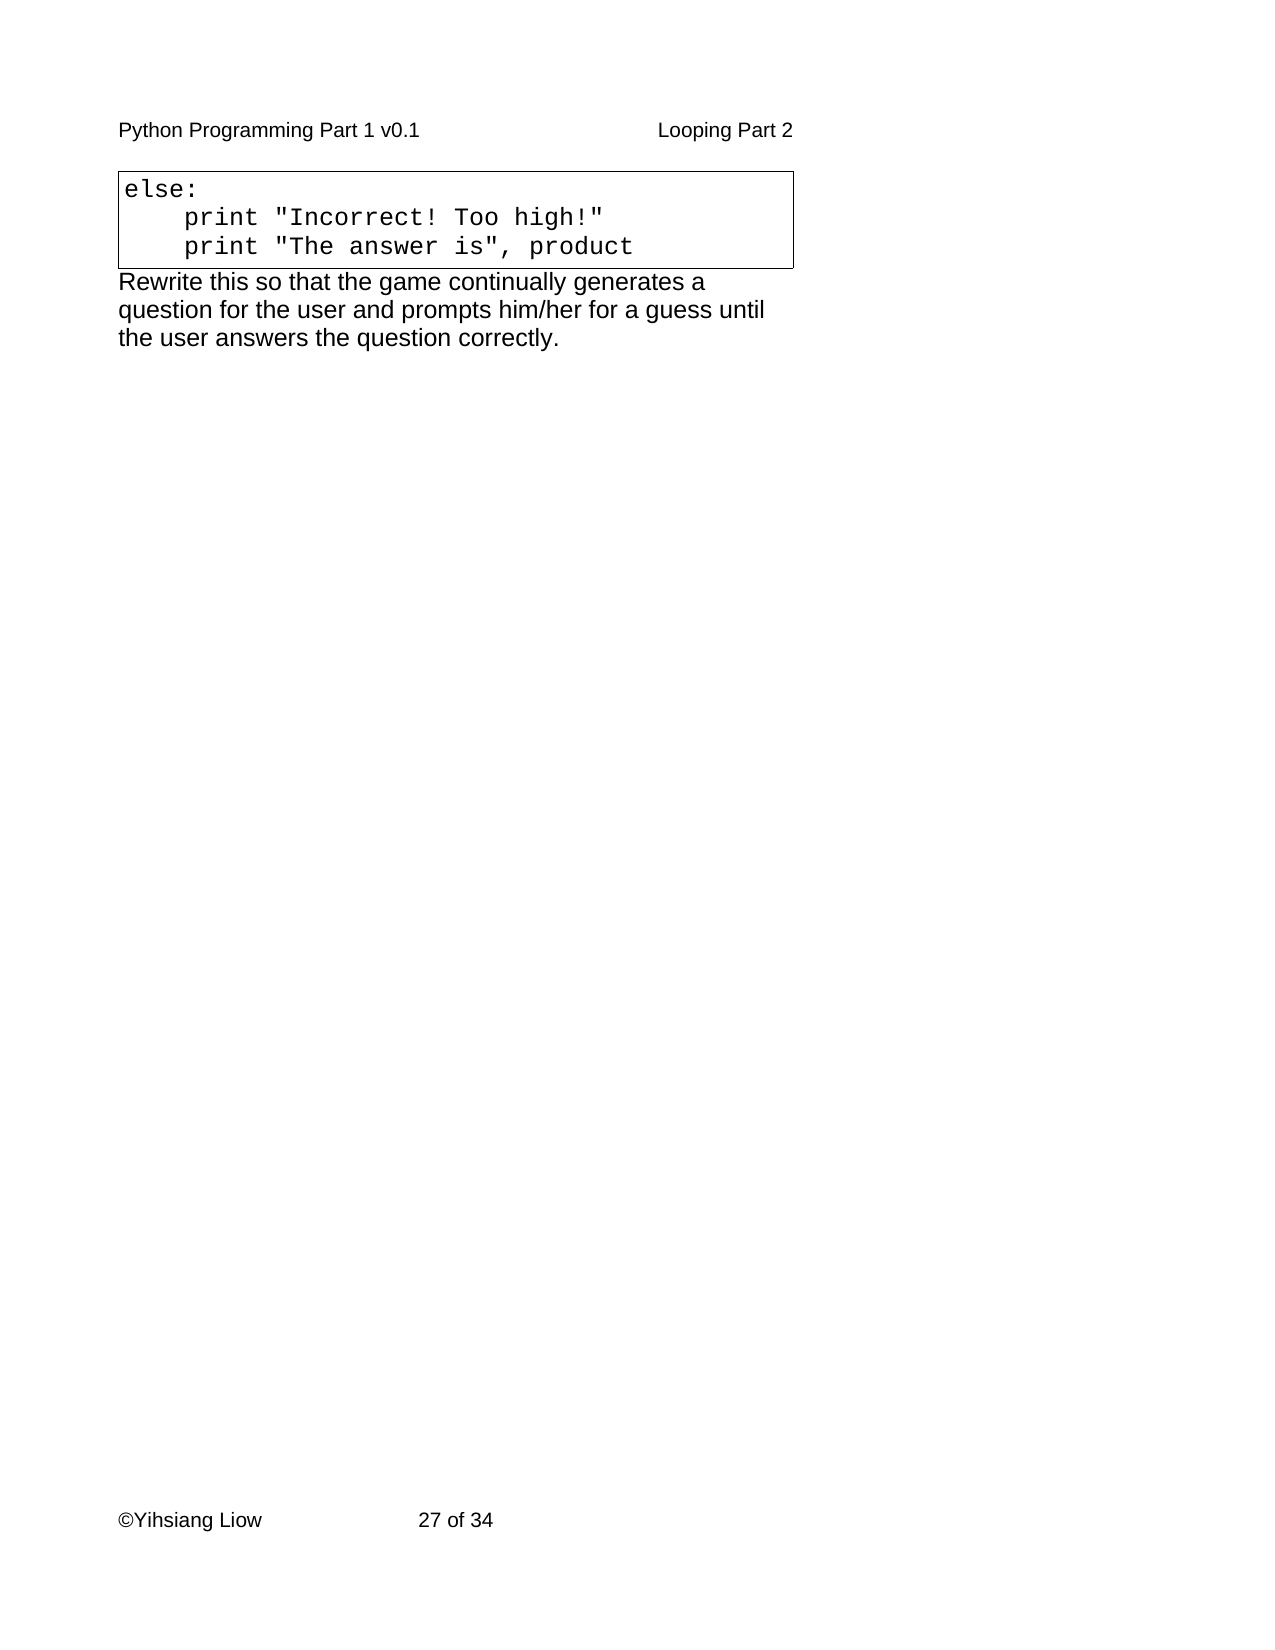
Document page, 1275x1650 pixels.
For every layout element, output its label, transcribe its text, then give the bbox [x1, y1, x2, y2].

table_header else: print "Incorrect! Too high!" print "The answer is", product [119, 172, 793, 267]
text Rewrite this so that the game continually generates a question for the user and prompts him/her for a guess until the user answers the question correctly. [118, 269, 793, 351]
